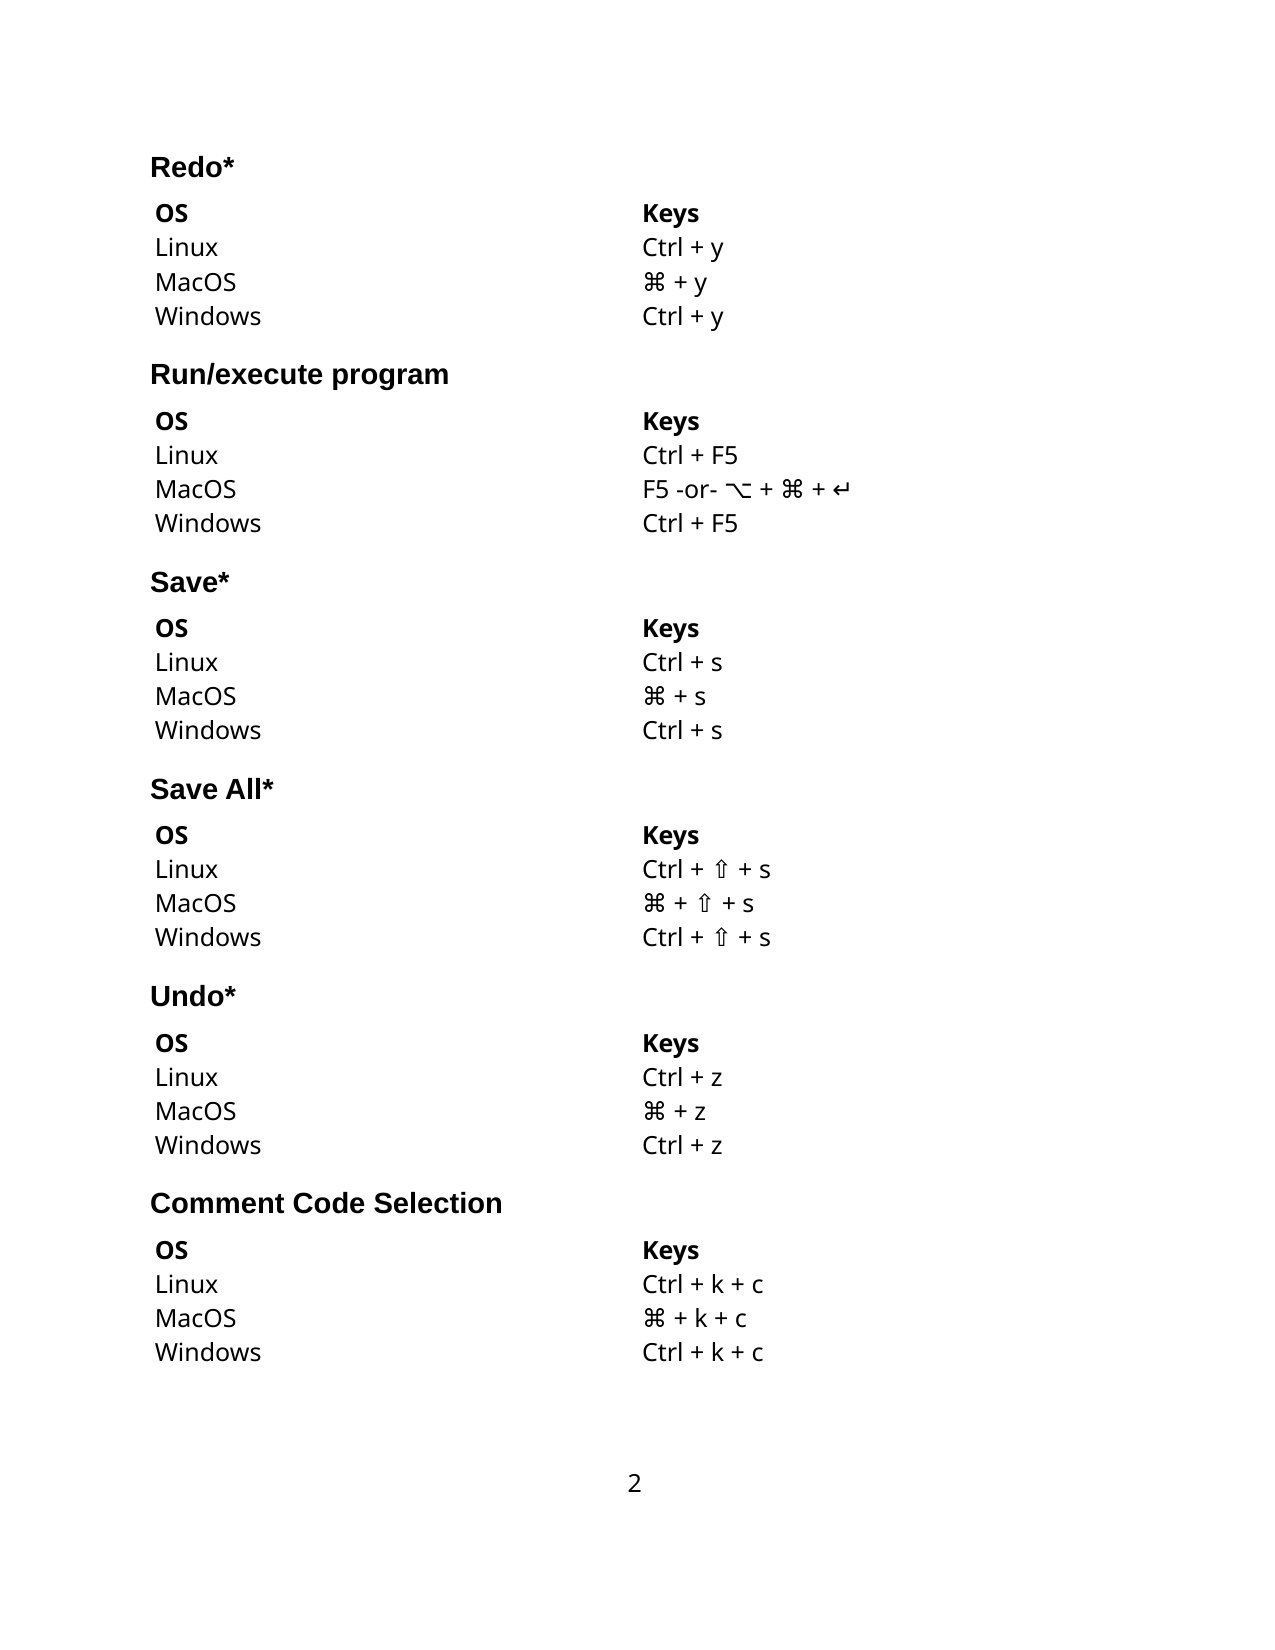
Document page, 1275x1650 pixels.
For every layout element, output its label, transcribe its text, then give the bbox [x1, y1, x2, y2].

table_header Keys [638, 403, 1125, 437]
subtitle Redo* [150, 150, 1125, 183]
table_cell Windows [150, 298, 637, 332]
table_cell ⌘ + k + c [638, 1301, 1125, 1335]
table_cell Ctrl + z [638, 1059, 1125, 1093]
table_cell Windows [150, 713, 637, 747]
table_header OS [150, 1233, 637, 1267]
table_header Keys [638, 196, 1125, 230]
table_header Keys [638, 611, 1125, 645]
subtitle Comment Code Selection [150, 1186, 1125, 1220]
table_cell Linux [150, 852, 637, 886]
table_cell Ctrl + z [638, 1128, 1125, 1161]
table_header OS [150, 1025, 637, 1059]
subtitle Run/execute program [150, 357, 1125, 391]
table_cell MacOS [150, 679, 637, 713]
table_cell MacOS [150, 1093, 637, 1127]
table_cell ⌘ + z [638, 1093, 1125, 1127]
table_cell Ctrl + y [638, 298, 1125, 332]
table_cell Linux [150, 438, 637, 471]
table_cell Linux [150, 1059, 637, 1093]
table_header Keys [638, 818, 1125, 852]
table_cell MacOS [150, 886, 637, 920]
table_header OS [150, 611, 637, 645]
table_cell Linux [150, 645, 637, 679]
table_cell MacOS [150, 471, 637, 506]
table_cell Windows [150, 920, 637, 954]
table_cell Ctrl + F5 [638, 438, 1125, 471]
table_cell Ctrl + y [638, 230, 1125, 264]
table_cell Linux [150, 1267, 637, 1301]
table_cell Ctrl + ⇧ + s [638, 920, 1125, 954]
table_header Keys [638, 1233, 1125, 1267]
table_cell Ctrl + ⇧ + s [638, 852, 1125, 886]
table_header Keys [638, 1025, 1125, 1059]
table_cell Ctrl + k + c [638, 1267, 1125, 1301]
table_cell Ctrl + F5 [638, 506, 1125, 539]
table_cell MacOS [150, 264, 637, 298]
subtitle Undo* [150, 979, 1125, 1013]
subtitle Save All* [150, 772, 1125, 805]
subtitle Save* [150, 564, 1125, 598]
table_cell Linux [150, 230, 637, 264]
table_cell Windows [150, 506, 637, 539]
table_cell Ctrl + s [638, 713, 1125, 747]
table_cell Windows [150, 1128, 637, 1161]
table_cell Windows [150, 1335, 637, 1369]
table_header OS [150, 403, 637, 437]
table_cell Ctrl + s [638, 645, 1125, 679]
table_cell Ctrl + k + c [638, 1335, 1125, 1369]
table_cell ⌘ + y [638, 264, 1125, 298]
table_header OS [150, 196, 637, 230]
table_header OS [150, 818, 637, 852]
table_cell F5 -or- ⌥ + ⌘ + ↵ [638, 471, 1125, 506]
table_cell ⌘ + ⇧ + s [638, 886, 1125, 920]
table_cell ⌘ + s [638, 679, 1125, 713]
table_cell MacOS [150, 1301, 637, 1335]
